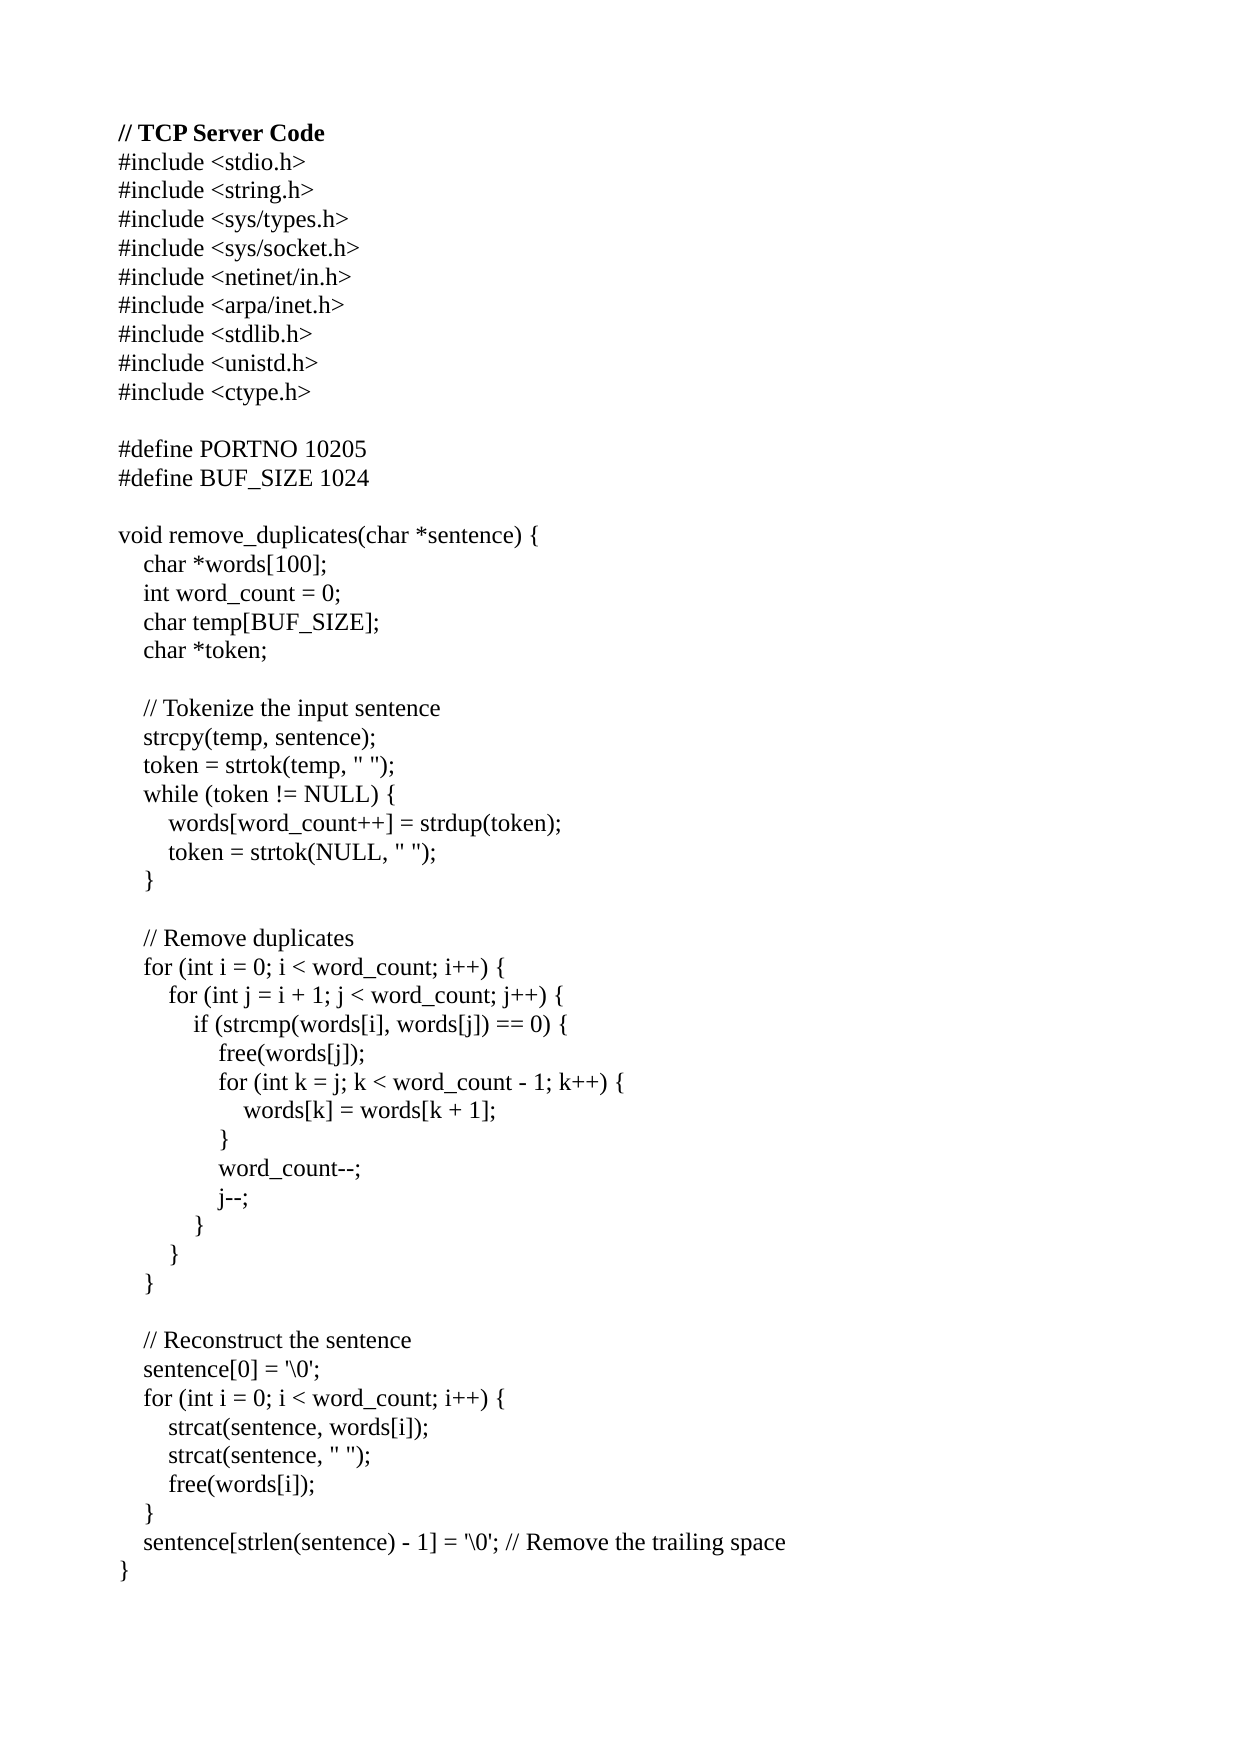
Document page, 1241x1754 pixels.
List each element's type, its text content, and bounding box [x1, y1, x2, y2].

text sentence[strlen(sentence) - 1] = '\0'; // Remove the trailing space [118, 1527, 1122, 1556]
text while (token != NULL) { [118, 779, 1122, 808]
text #include <stdio.h> [118, 147, 1122, 176]
text #define BUF_SIZE 1024 [118, 463, 1122, 492]
text #include <stdlib.h> [118, 319, 1122, 348]
text #include <unistd.h> [118, 348, 1122, 377]
text j--; [118, 1182, 1122, 1211]
text // Reconstruct the sentence [118, 1326, 1122, 1354]
text #include <string.h> [118, 176, 1122, 204]
text for (int i = 0; i < word_count; i++) { [118, 1383, 1122, 1412]
text token = strtok(NULL, " "); [118, 837, 1122, 866]
text strcat(sentence, " "); [118, 1441, 1122, 1469]
text words[k] = words[k + 1]; [118, 1096, 1122, 1124]
text // TCP Server Code [118, 118, 1122, 147]
text word_count--; [118, 1153, 1122, 1182]
text } [118, 1556, 1122, 1584]
text #define PORTNO 10205 [118, 434, 1122, 463]
text free(words[j]); [118, 1038, 1122, 1067]
text #include <ctype.h> [118, 377, 1122, 406]
text strcat(sentence, words[i]); [118, 1412, 1122, 1441]
text #include <arpa/inet.h> [118, 291, 1122, 319]
text if (strcmp(words[i], words[j]) == 0) { [118, 1009, 1122, 1038]
text token = strtok(temp, " "); [118, 751, 1122, 779]
text for (int j = i + 1; j < word_count; j++) { [118, 981, 1122, 1009]
text // Remove duplicates [118, 923, 1122, 952]
text for (int k = j; k < word_count - 1; k++) { [118, 1067, 1122, 1096]
text #include <netinet/in.h> [118, 262, 1122, 291]
text free(words[i]); [118, 1469, 1122, 1498]
text strcpy(temp, sentence); [118, 722, 1122, 751]
text char *token; [118, 636, 1122, 664]
text } [118, 866, 1122, 894]
text char *words[100]; [118, 549, 1122, 578]
text } [118, 1124, 1122, 1153]
text } [118, 1268, 1122, 1297]
text #include <sys/socket.h> [118, 233, 1122, 262]
text void remove_duplicates(char *sentence) { [118, 521, 1122, 549]
text } [118, 1239, 1122, 1268]
text words[word_count++] = strdup(token); [118, 808, 1122, 837]
text char temp[BUF_SIZE]; [118, 607, 1122, 636]
text // Tokenize the input sentence [118, 693, 1122, 722]
text #include <sys/types.h> [118, 204, 1122, 233]
text } [118, 1498, 1122, 1527]
text } [118, 1211, 1122, 1239]
text sentence[0] = '\0'; [118, 1354, 1122, 1383]
text int word_count = 0; [118, 578, 1122, 607]
text for (int i = 0; i < word_count; i++) { [118, 952, 1122, 981]
